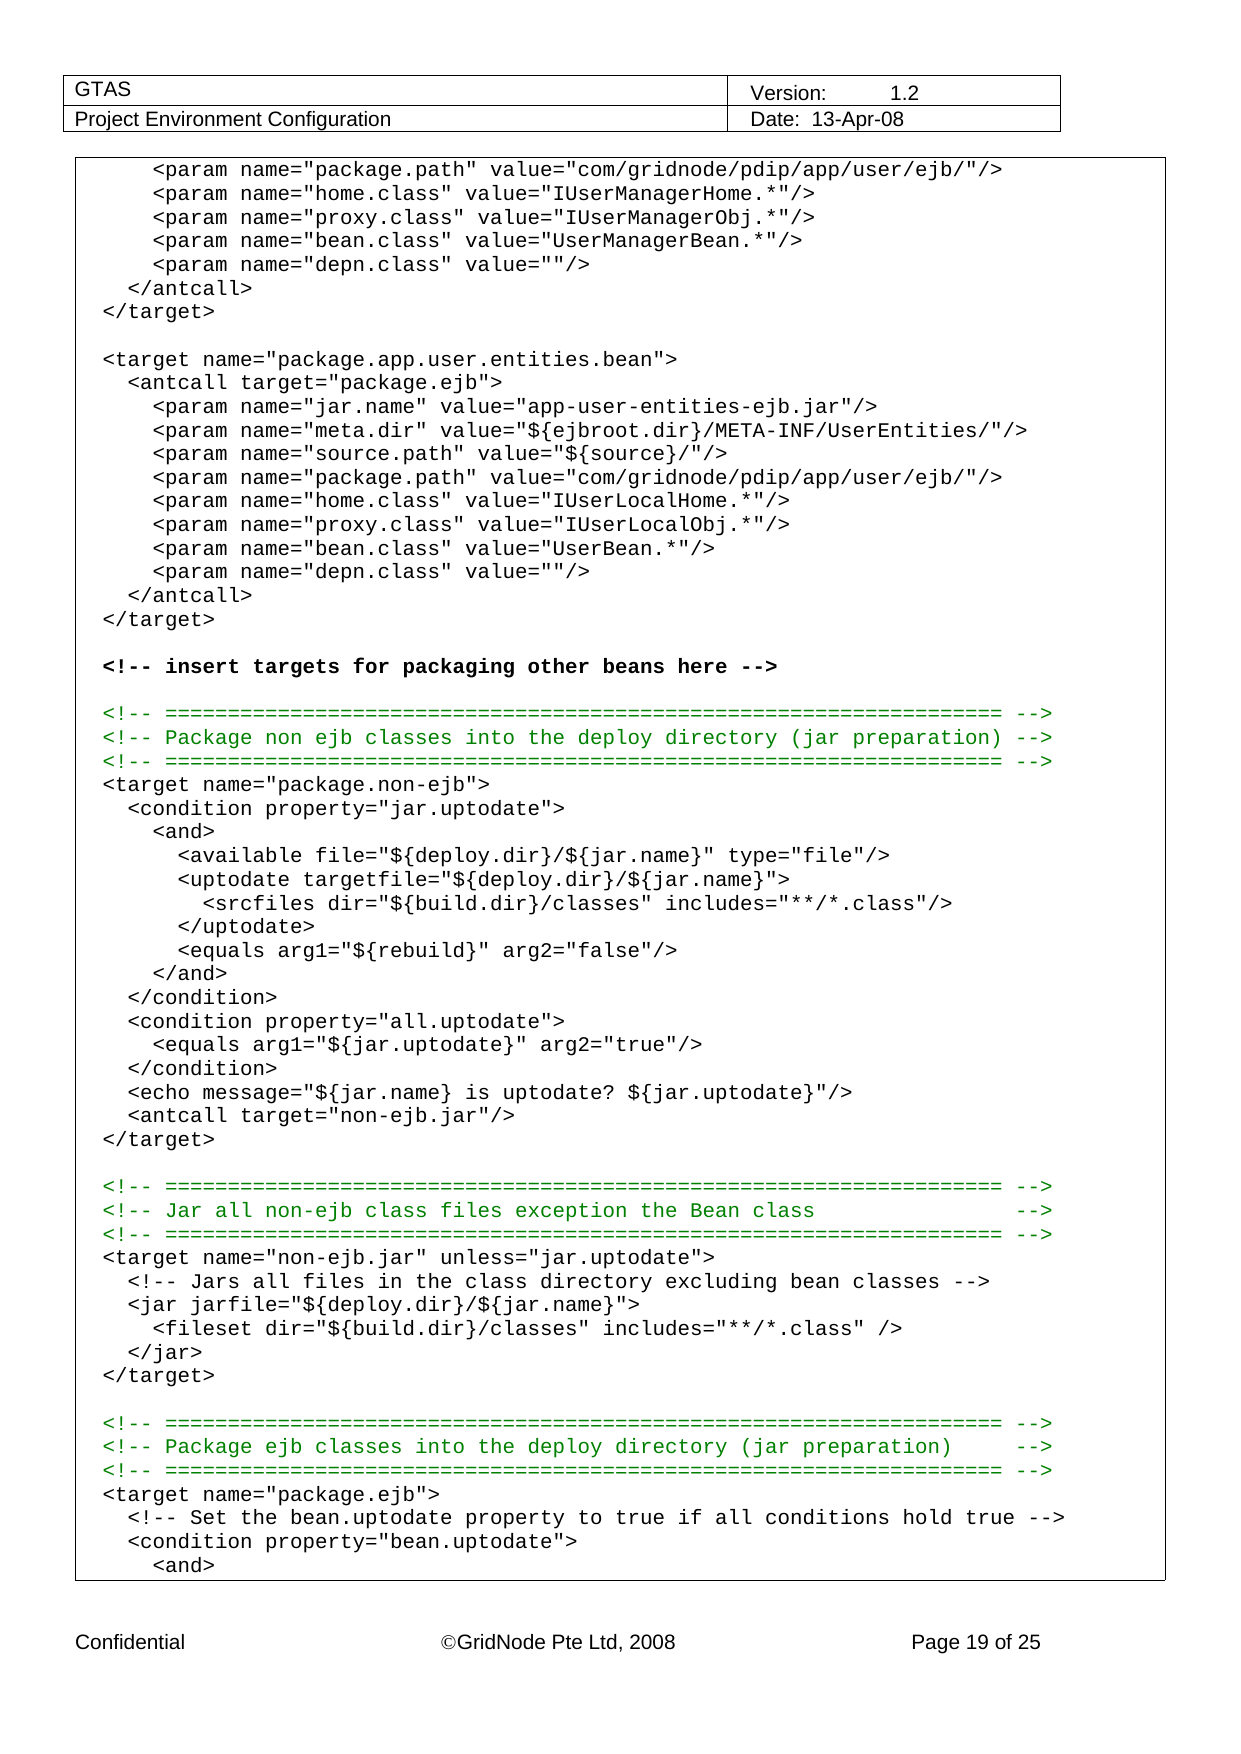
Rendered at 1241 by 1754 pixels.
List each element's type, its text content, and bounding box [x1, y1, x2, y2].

text <param name="jar.name" value="app-user-entities-ejb.jar"/> [76, 394, 1165, 417]
text <target name="package.app.user.entities.bean"> [76, 346, 1165, 370]
text <param name="package.path" value="com/gridnode/pdip/app/user/ejb/"/> [76, 158, 1165, 181]
text <param name="package.path" value="com/gridnode/pdip/app/user/ejb/"/> [76, 465, 1165, 488]
text <param name="depn.class" value=""/> [76, 559, 1165, 583]
text <and> [76, 819, 1165, 843]
text <param name="proxy.class" value="IUserManagerObj.*"/> [76, 204, 1165, 228]
text <param name="home.class" value="IUserLocalHome.*"/> [76, 488, 1165, 512]
text <!-- Jars all files in the class directory excluding bean classes --> [76, 1269, 1165, 1292]
text <!-- insert targets for packaging other beans here --> [76, 654, 1165, 680]
text <!-- Package non ejb classes into the deploy directory (jar preparation) --> [76, 725, 1165, 748]
text </jar> [76, 1339, 1165, 1363]
text <equals arg1="${jar.uptodate}" arg2="true"/> [76, 1032, 1165, 1056]
text <target name="package.non-ejb"> [76, 772, 1165, 796]
text <!-- =================================================================== --> [76, 1458, 1165, 1481]
text </target> [76, 1127, 1165, 1153]
text <antcall target="non-ejb.jar"/> [76, 1103, 1165, 1127]
text <and> [76, 1552, 1165, 1580]
text </target> [76, 607, 1165, 632]
text </target> [76, 299, 1165, 325]
text <srcfiles dir="${build.dir}/classes" includes="**/*.class"/> [76, 890, 1165, 914]
text <fileset dir="${build.dir}/classes" includes="**/*.class" /> [76, 1316, 1165, 1339]
text <!-- Jar all non-ejb class files exception the Bean class --> [76, 1198, 1165, 1221]
text <echo message="${jar.name} is uptodate? ${jar.uptodate}"/> [76, 1079, 1165, 1103]
text <param name="depn.class" value=""/> [76, 252, 1165, 276]
text <!-- Package ejb classes into the deploy directory (jar preparation) --> [76, 1434, 1165, 1458]
text <param name="proxy.class" value="IUserLocalObj.*"/> [76, 512, 1165, 536]
text <param name="home.class" value="IUserManagerHome.*"/> [76, 181, 1165, 204]
text <available file="${deploy.dir}/${jar.name}" type="file"/> [76, 843, 1165, 867]
text <!-- =================================================================== --> [76, 1174, 1165, 1198]
text </condition> [76, 1056, 1165, 1079]
text <!-- =================================================================== --> [76, 748, 1165, 772]
text <antcall target="package.ejb"> [76, 370, 1165, 394]
text <condition property="bean.uptodate"> [76, 1529, 1165, 1552]
text <!-- =================================================================== --> [76, 1221, 1165, 1245]
text </condition> [76, 985, 1165, 1008]
text <!-- =================================================================== --> [76, 701, 1165, 725]
text </target> [76, 1363, 1165, 1389]
text </uptodate> [76, 914, 1165, 938]
text </antcall> [76, 583, 1165, 607]
text </and> [76, 961, 1165, 985]
text <target name="package.ejb"> [76, 1481, 1165, 1505]
text <condition property="all.uptodate"> [76, 1008, 1165, 1032]
text <jar jarfile="${deploy.dir}/${jar.name}"> [76, 1292, 1165, 1316]
text </antcall> [76, 276, 1165, 299]
text <param name="source.path" value="${source}/"/> [76, 441, 1165, 465]
text <condition property="jar.uptodate"> [76, 796, 1165, 819]
text <param name="bean.class" value="UserBean.*"/> [76, 536, 1165, 559]
text <uptodate targetfile="${deploy.dir}/${jar.name}"> [76, 867, 1165, 890]
text <target name="non-ejb.jar" unless="jar.uptodate"> [76, 1245, 1165, 1269]
text <param name="meta.dir" value="${ejbroot.dir}/META-INF/UserEntities/"/> [76, 417, 1165, 441]
text <!-- =================================================================== --> [76, 1411, 1165, 1434]
text <!-- Set the bean.uptodate property to true if all conditions hold true --> [76, 1505, 1165, 1529]
text <equals arg1="${rebuild}" arg2="false"/> [76, 938, 1165, 961]
text <param name="bean.class" value="UserManagerBean.*"/> [76, 228, 1165, 252]
